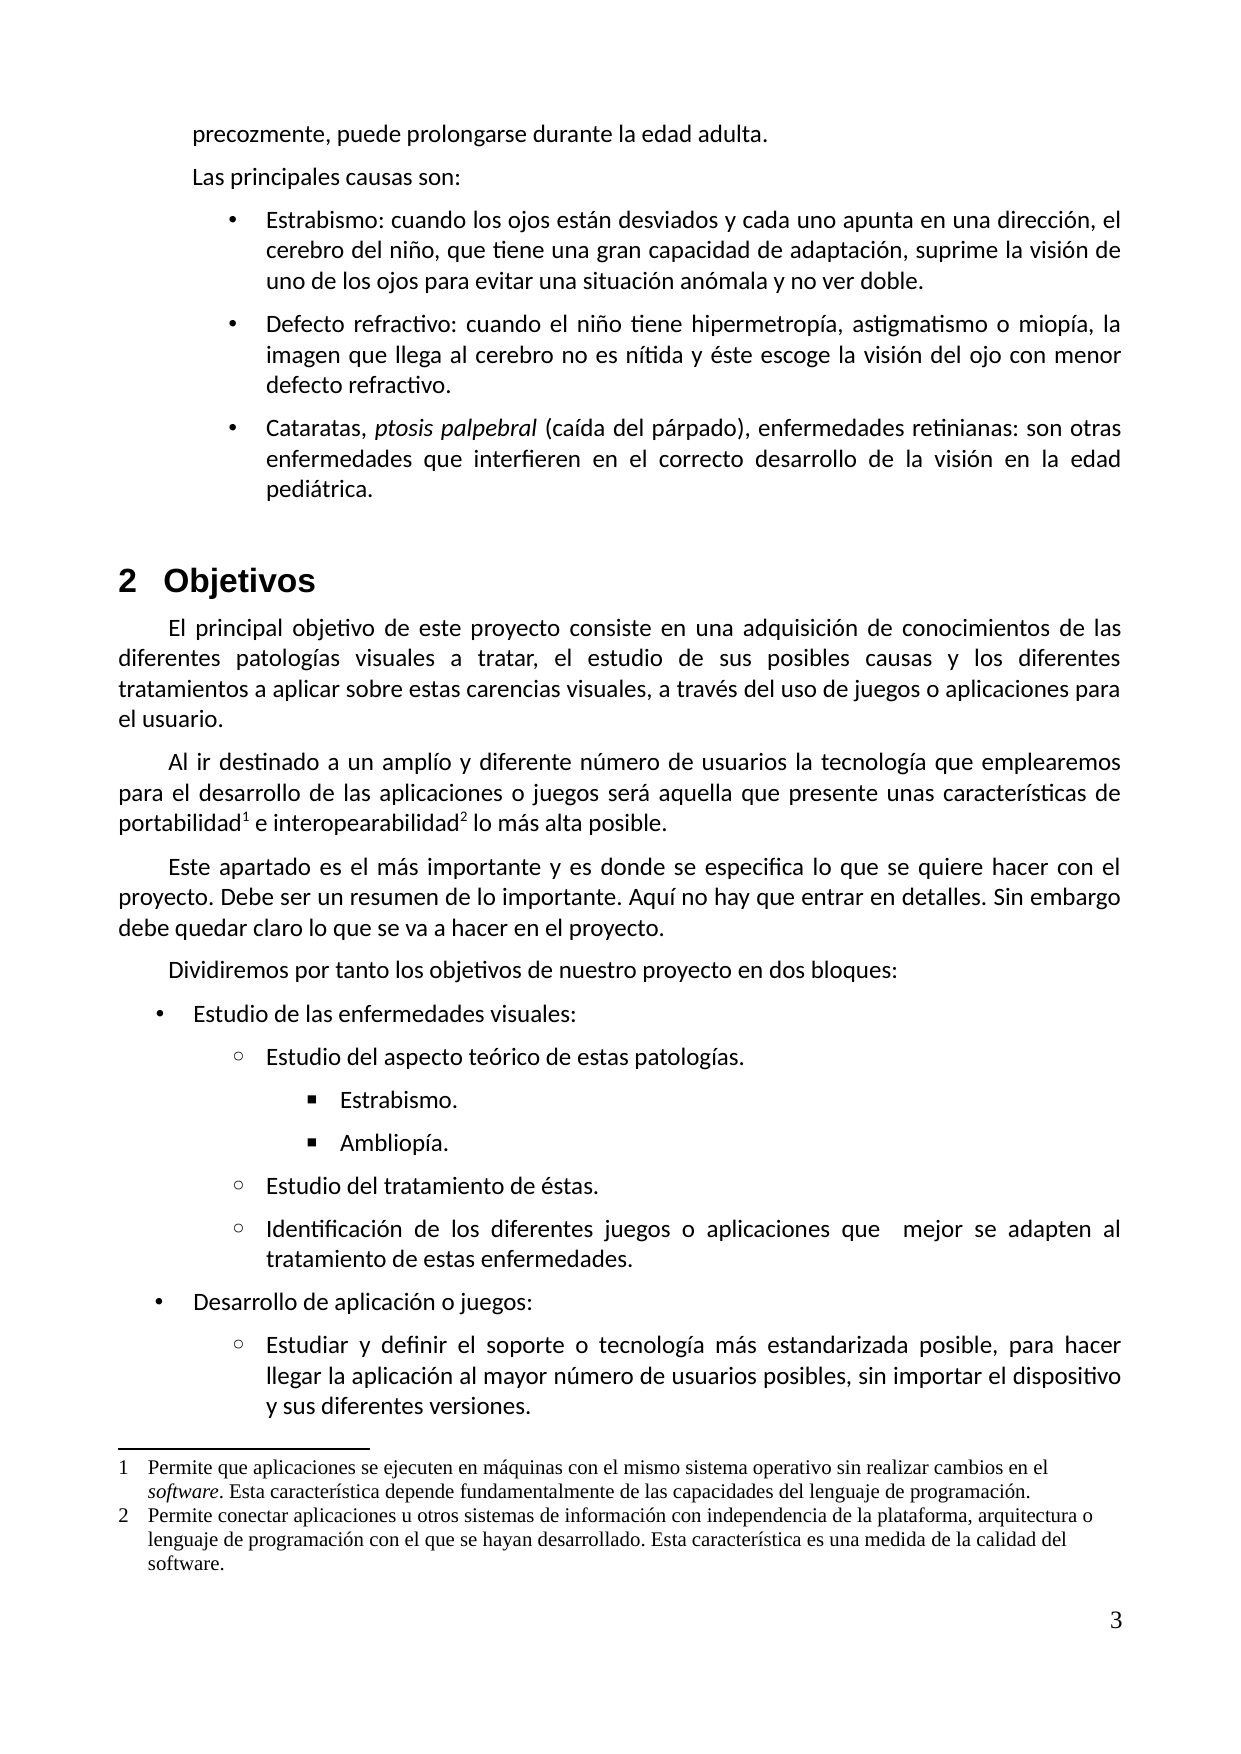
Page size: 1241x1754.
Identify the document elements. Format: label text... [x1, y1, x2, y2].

text Al ir destinado a un amplío y diferente número de usuarios la tecnología que emplearemos para el desarrollo de las aplicaciones o juegos será aquella que presente unas características de portabilidad e interopearabilidad lo más alta posible. [118, 747, 1122, 838]
text precozmente, puede prolongarse durante la edad adulta. [192, 118, 1122, 149]
text Dividiremos por tanto los objetivos de nuestro proyecto en dos bloques: [118, 955, 1122, 985]
text El principal objetivo de este proyecto consiste en una adquisición de conocimientos de las diferentes patologías visuales a tratar, el estudio de sus posibles causas y los diferentes tratamientos a aplicar sobre estas carencias visuales, a través del uso de juegos o aplicaciones para el usuario. [118, 612, 1122, 734]
list Estudio del aspecto teórico de estas patologías. [228, 1041, 1122, 1071]
list Estrabismo. [302, 1084, 1122, 1114]
list Estudio de las enfermedades visuales: [156, 998, 1122, 1028]
list Estrabismo: cuando los ojos están desviados y cada uno apunta en una dirección, el cerebro del niño, que tiene una gran capacidad de adaptación, suprime la visión de uno de los ojos para evitar una situación anómala y no ver doble. [228, 204, 1122, 296]
text Este apartado es el más importante y es donde se especifica lo que se quiere hacer con el proyecto. Debe ser un resumen de lo importante. Aquí no hay que entrar en detalles. Sin embargo debe quedar claro lo que se va a hacer en el proyecto. [118, 851, 1122, 942]
subtitle Objetivos [118, 561, 1122, 600]
list Defecto refractivo: cuando el niño tiene hipermetropía, astigmatismo o miopía, la imagen que llega al cerebro no es nítida y éste escoge la visión del ojo con menor defecto refractivo. [228, 308, 1122, 400]
list Desarrollo de aplicación o juegos: [154, 1286, 1122, 1317]
list Identificación de los diferentes juegos o aplicaciones que mejor se adapten al tratamiento de estas enfermedades. [228, 1213, 1122, 1274]
list Ambliopía. [302, 1127, 1122, 1157]
list Cataratas, ptosis palpebral (caída del párpado), enfermedades retinianas: son otras enfermedades que interfieren en el correcto desarrollo de la visión en la edad pediátrica. [228, 412, 1122, 504]
list Estudio del tratamiento de éstas. [228, 1170, 1122, 1200]
text Permite conectar aplicaciones u otros sistemas de información con independencia de la plataforma, arquitectura o lenguaje de programación con el que se hayan desarrollado. Esta característica es una medida de la calidad del software. [118, 1503, 1122, 1575]
list Estudiar y definir el soporte o tecnología más estandarizada posible, para hacer llegar la aplicación al mayor número de usuarios posibles, sin importar el dispositivo y sus diferentes versiones. [228, 1329, 1122, 1421]
text Las principales causas son: [192, 161, 1122, 192]
text Permite que aplicaciones se ejecuten en máquinas con el mismo sistema operativo sin realizar cambios en el software. Esta característica depende fundamentalmente de las capacidades del lenguaje de programación. [118, 1455, 1122, 1503]
